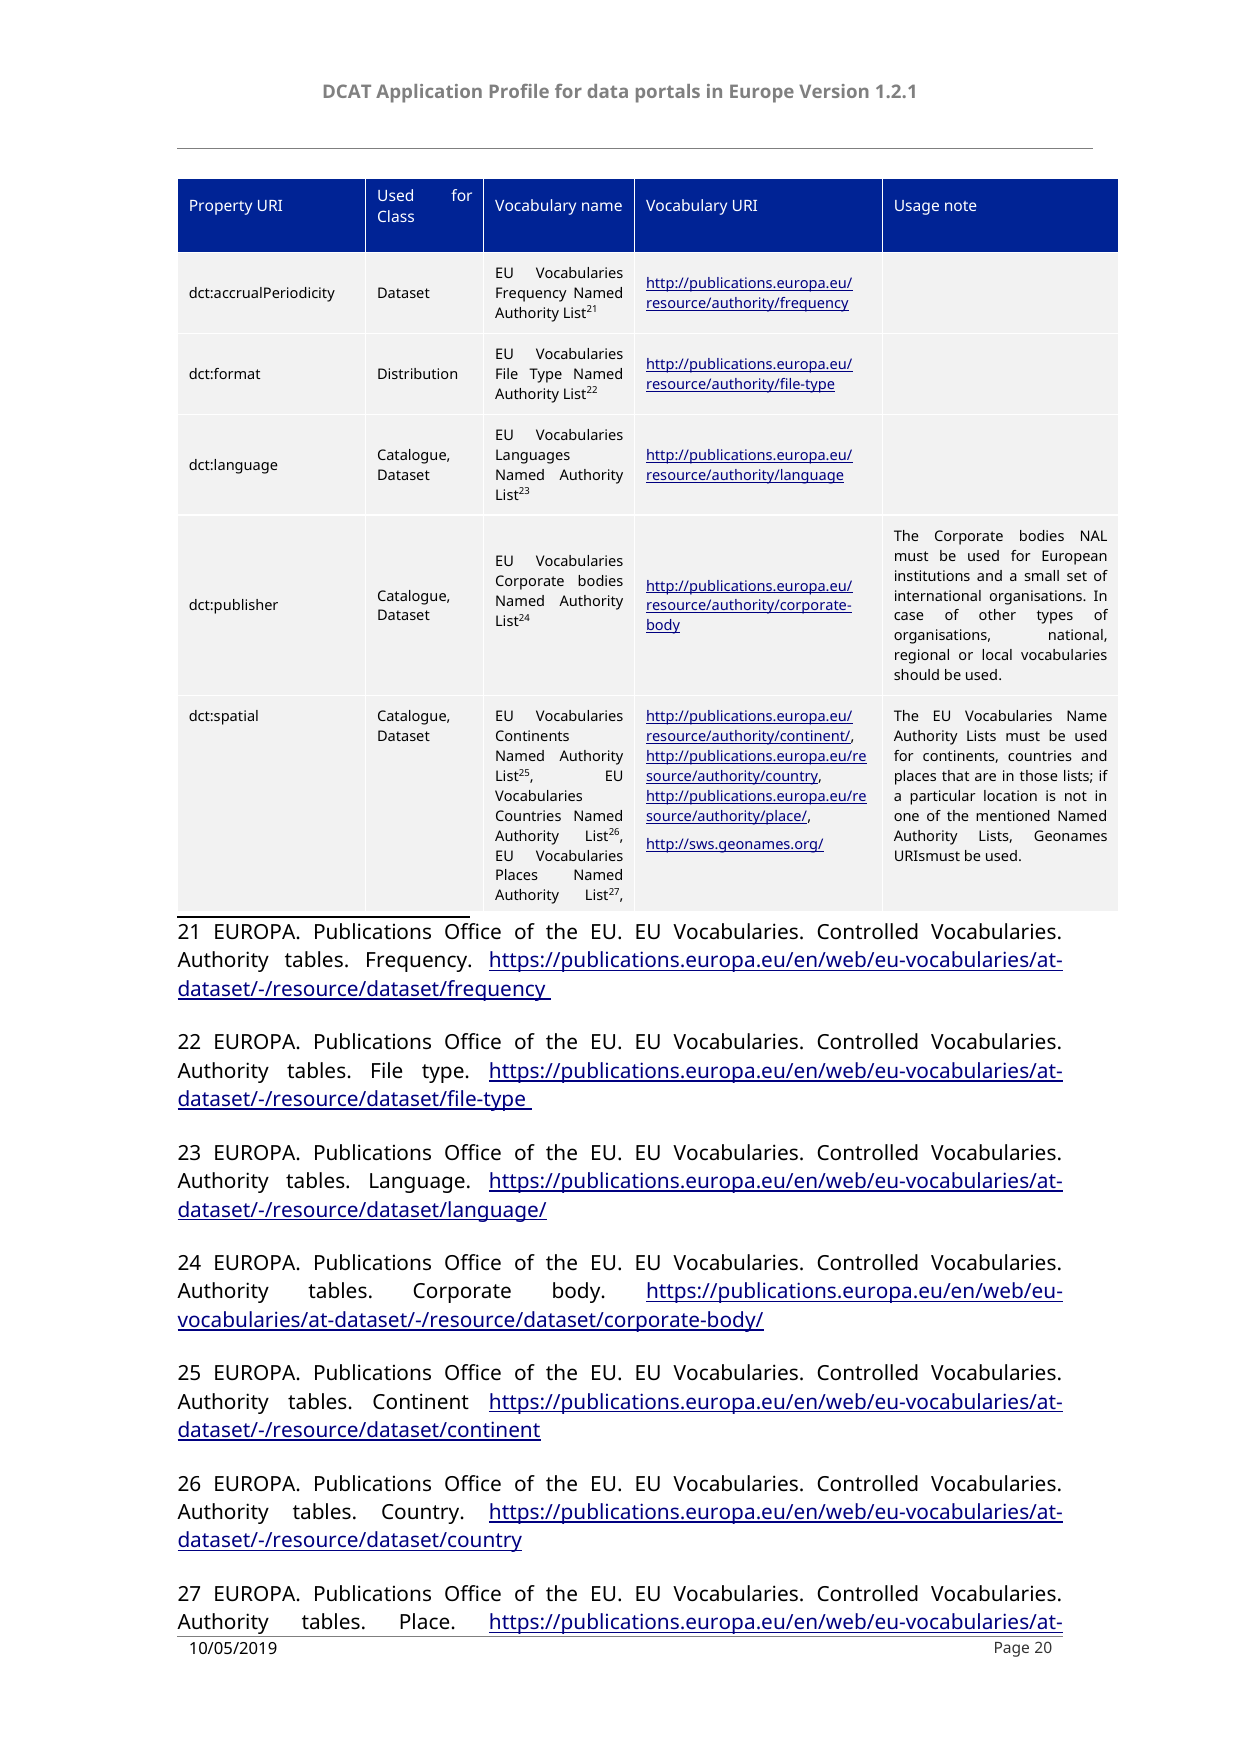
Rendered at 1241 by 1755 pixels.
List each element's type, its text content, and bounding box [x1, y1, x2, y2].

table_cell Distribution [366, 334, 483, 414]
table_cell dct:language [178, 415, 365, 514]
table_cell Catalogue, Dataset [366, 415, 483, 514]
table_cell http://publications.europa.eu/resource/authority/corporate-body [635, 516, 882, 695]
table_cell [883, 415, 1118, 514]
table_header Vocabulary URI [635, 179, 882, 252]
table_header Usage note [883, 179, 1118, 252]
table_cell Dataset [366, 253, 483, 333]
table_cell EU Vocabularies File Type Named Authority List [484, 334, 634, 414]
table_cell EU Vocabularies Languages Named Authority List [484, 415, 634, 514]
table_cell The Corporate bodies NAL must be used for European institutions and a small set of international organisations. In case of other types of organisations, national, regional or local vocabularies should be used. [883, 516, 1118, 695]
table_cell EU Vocabularies Continents Named Authority List, EU Vocabularies Countries Named Authority List, EU Vocabularies Places Named Authority List, Geonames [484, 696, 634, 911]
table_cell dct:accrualPeriodicity [178, 253, 365, 333]
table_header Used for Class [366, 179, 483, 252]
table_cell http://publications.europa.eu/resource/authority/frequency [635, 253, 882, 333]
table_cell http://publications.europa.eu/resource/authority/continent/, http://publications.europa.eu/resource/authority/country, http://publications.europa.eu/resource/authority/place/, http://sws.geonames.org/ [635, 696, 882, 911]
table_cell EU Vocabularies Frequency Named Authority List [484, 253, 634, 333]
table_cell dct:publisher [178, 516, 365, 695]
table_cell dct:spatial [178, 696, 365, 911]
table_cell http://publications.europa.eu/resource/authority/language [635, 415, 882, 514]
table_header Vocabulary name [484, 179, 634, 252]
table_cell [883, 253, 1118, 333]
table_cell The EU Vocabularies Name Authority Lists must be used for continents, countries and places that are in those lists; if a particular location is not in one of the mentioned Named Authority Lists, Geonames URIsmust be used. [883, 696, 1118, 911]
table_cell Catalogue, Dataset [366, 696, 483, 911]
table_cell Catalogue, Dataset [366, 516, 483, 695]
table_cell EU Vocabularies Corporate bodies Named Authority List [484, 516, 634, 695]
table_cell [883, 334, 1118, 414]
table_header Property URI [178, 179, 365, 252]
table_cell http://publications.europa.eu/resource/authority/file-type [635, 334, 882, 414]
table_cell dct:format [178, 334, 365, 414]
